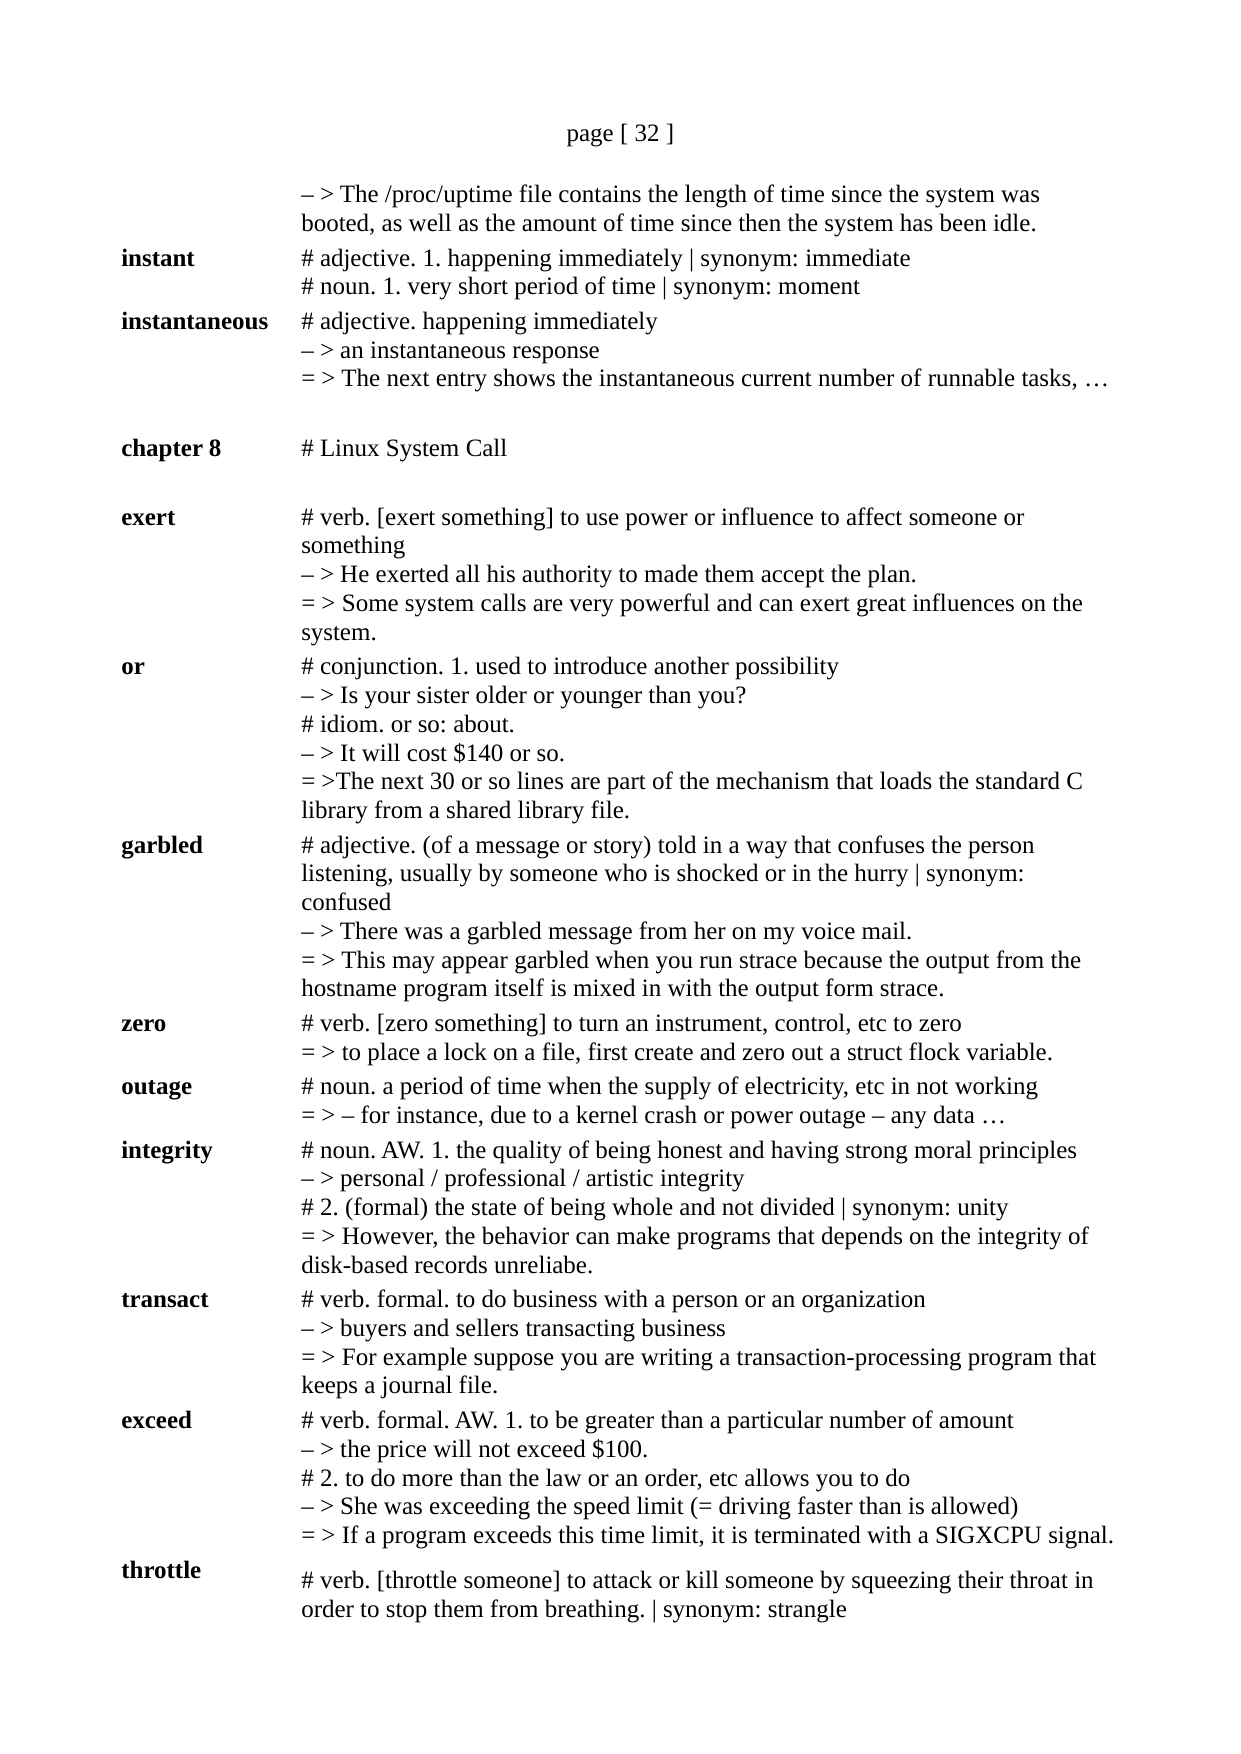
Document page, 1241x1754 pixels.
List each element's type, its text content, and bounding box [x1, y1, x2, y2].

table_cell [118, 176, 298, 240]
table_cell garbled [118, 827, 298, 1005]
table_cell # verb. formal. to do business with a person or an organization – > buyers and sellers transacting business = > For example suppose you are writing a transaction-processing program that keeps a journal file. [298, 1281, 1122, 1402]
table_cell instantaneous [118, 303, 298, 395]
table_cell # verb. [throttle someone] to attack or kill someone by squeezing their throat in order to stop them from breathing. | synonym: strangle [298, 1552, 1122, 1636]
table_cell throttle [118, 1552, 298, 1636]
table_cell [118, 464, 298, 499]
table_cell instant [118, 240, 298, 303]
table_cell # verb. formal. AW. 1. to be greater than a particular number of amount – > the price will not exceed $100. # 2. to do more than the law or an order, etc allows you to do – > She was exceeding the speed limit (= driving faster than is allowed) = > If a program exceeds this time limit, it is terminated with a SIGXCPU signal. [298, 1402, 1122, 1552]
table_cell # noun. AW. 1. the quality of being honest and having strong moral principles – > personal / professional / artistic integrity # 2. (formal) the state of being whole and not divided | synonym: unity = > However, the behavior can make programs that depends on the integrity of disk-based records unreliabe. [298, 1132, 1122, 1281]
table_cell chapter 8 [118, 430, 298, 464]
table_cell exceed [118, 1402, 298, 1552]
table_cell # verb. [exert something] to use power or influence to affect someone or something – > He exerted all his authority to made them accept the plan. = > Some system calls are very powerful and can exert great influences on the system. [298, 499, 1122, 648]
table_cell transact [118, 1281, 298, 1402]
table_cell [298, 395, 1122, 430]
table_cell # noun. a period of time when the supply of electricity, etc in not working = > – for instance, due to a kernel crash or power outage – any data … [298, 1069, 1122, 1132]
table_cell # adjective. 1. happening immediately | synonym: immediate # noun. 1. very short period of time | synonym: moment [298, 240, 1122, 303]
table_cell [298, 464, 1122, 499]
table_cell – > The /proc/uptime file contains the length of time since the system was booted, as well as the amount of time since then the system has been idle. [298, 176, 1122, 240]
table_cell integrity [118, 1132, 298, 1281]
table_cell exert [118, 499, 298, 648]
table_cell [118, 395, 298, 430]
table_cell or [118, 649, 298, 827]
table_cell outage [118, 1069, 298, 1132]
table_cell # Linux System Call [298, 430, 1122, 464]
table_cell # adjective. (of a message or story) told in a way that confuses the person listening, usually by someone who is shocked or in the hurry | synonym: confused – > There was a garbled message from her on my voice mail. = > This may appear garbled when you run strace because the output from the hostname program itself is mixed in with the output form strace. [298, 827, 1122, 1005]
table_cell # conjunction. 1. used to introduce another possibility – > Is your sister older or younger than you? # idiom. or so: about. – > It will cost $140 or so. = >The next 30 or so lines are part of the mechanism that loads the standard C library from a shared library file. [298, 649, 1122, 827]
table_cell # verb. [zero something] to turn an instrument, control, etc to zero = > to place a lock on a file, first create and zero out a struct flock variable. [298, 1005, 1122, 1068]
table_cell zero [118, 1005, 298, 1068]
table_cell # adjective. happening immediately – > an instantaneous response = > The next entry shows the instantaneous current number of runnable tasks, … [298, 303, 1122, 395]
